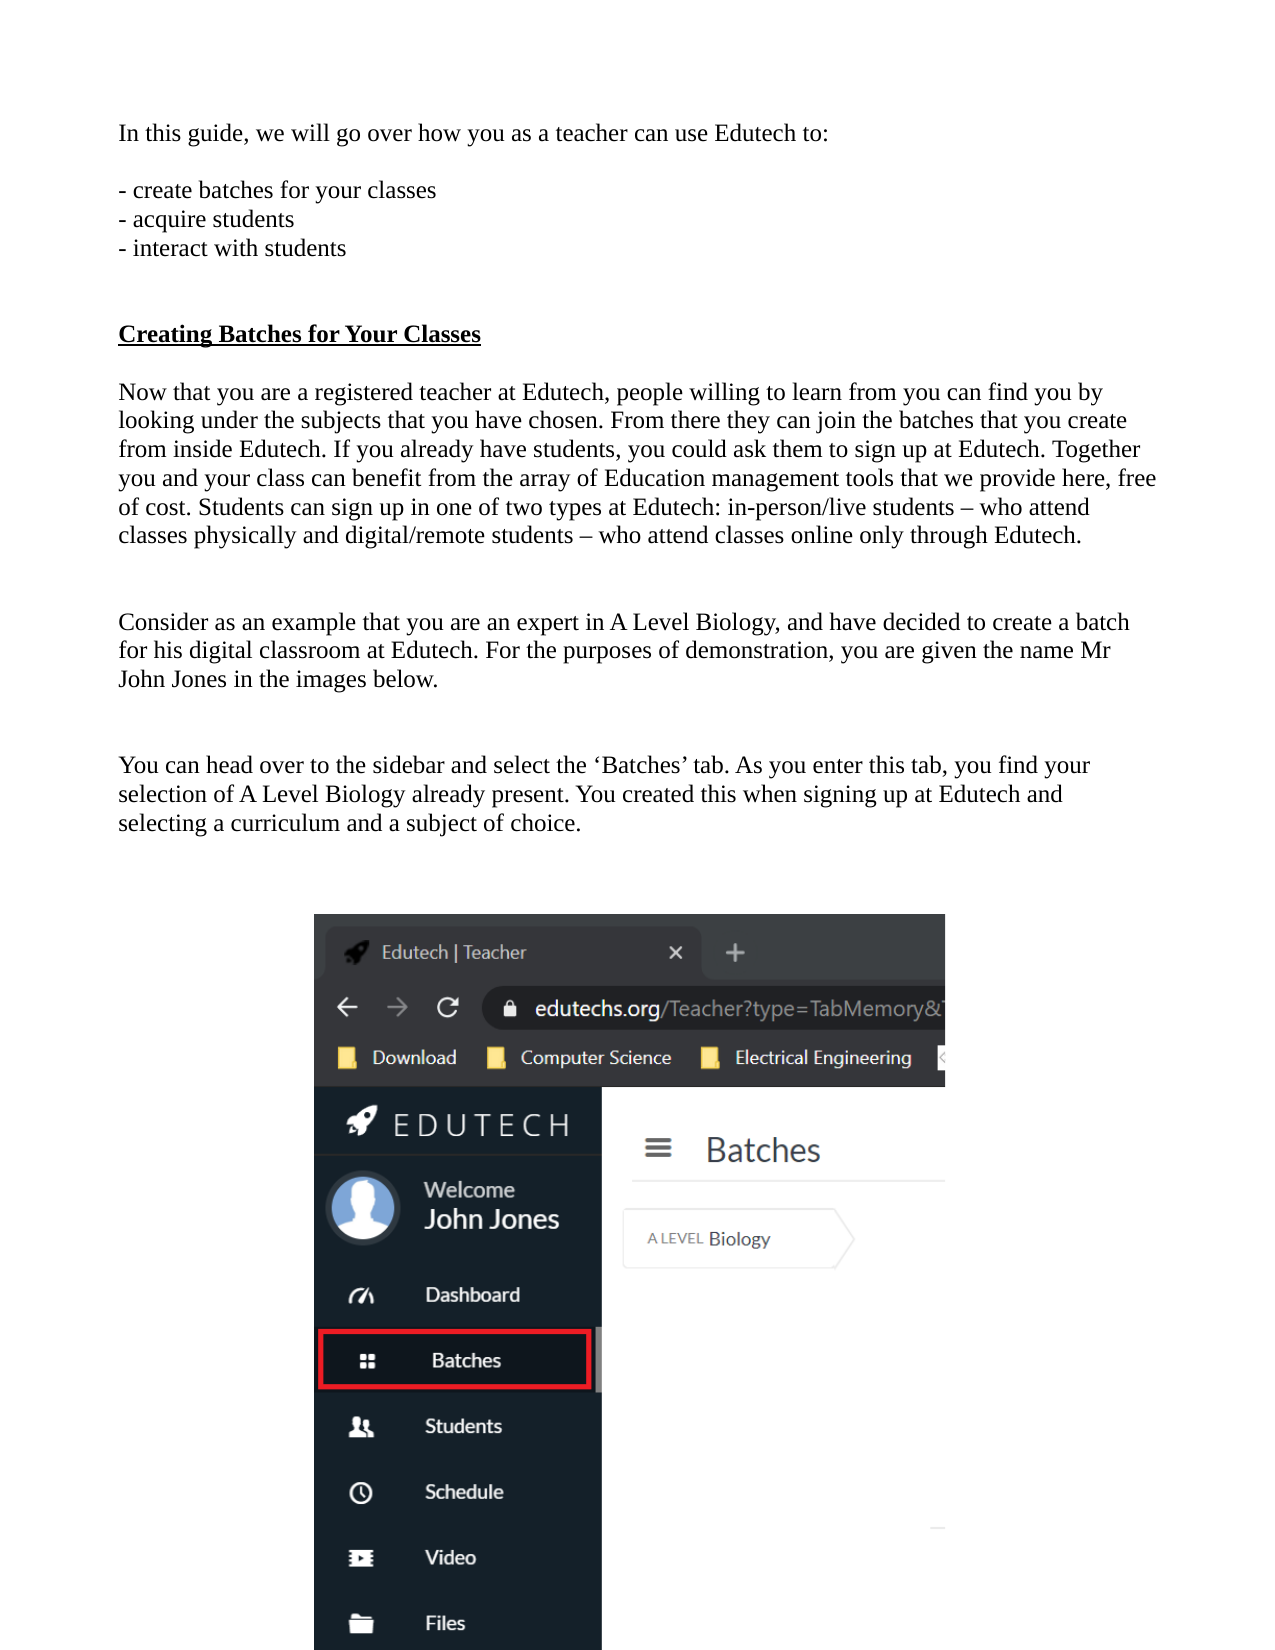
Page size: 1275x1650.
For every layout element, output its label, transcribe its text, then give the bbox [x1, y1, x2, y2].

text - interact with students [118, 233, 1157, 262]
text Consider as an example that you are an expert in A Level Biology, and have decided to create a batch for his digital classroom at Edutech. For the purposes of demonstration, you are given the name Mr John Jones in the images below. [118, 607, 1157, 693]
text - create batches for your classes [118, 176, 1157, 204]
text You can head over to the sidebar and select the ‘Batches’ tab. As you enter this tab, you find your selection of A Level Biology already present. You created this when signing up at Edutech and selecting a curriculum and a subject of choice. [118, 751, 1157, 837]
picture [314, 914, 946, 1650]
text Now that you are a registered teacher at Edutech, people willing to learn from you can find you by looking under the subjects that you have chosen. From there they can join the batches that you create from inside Edutech. If you already have students, you could ask them to sign up at Edutech. Together you and your class can benefit from the array of Education management tools that we provide here, free of cost. Students can sign up in one of two types at Edutech: in-person/live students – who attend classes physically and digital/remote students – who attend classes online only through Edutech. [118, 377, 1157, 549]
text Creating Batches for Your Classes [118, 319, 1157, 348]
text In this guide, we will go over how you as a teacher can use Edutech to: [118, 118, 1157, 147]
text - acquire students [118, 204, 1157, 233]
